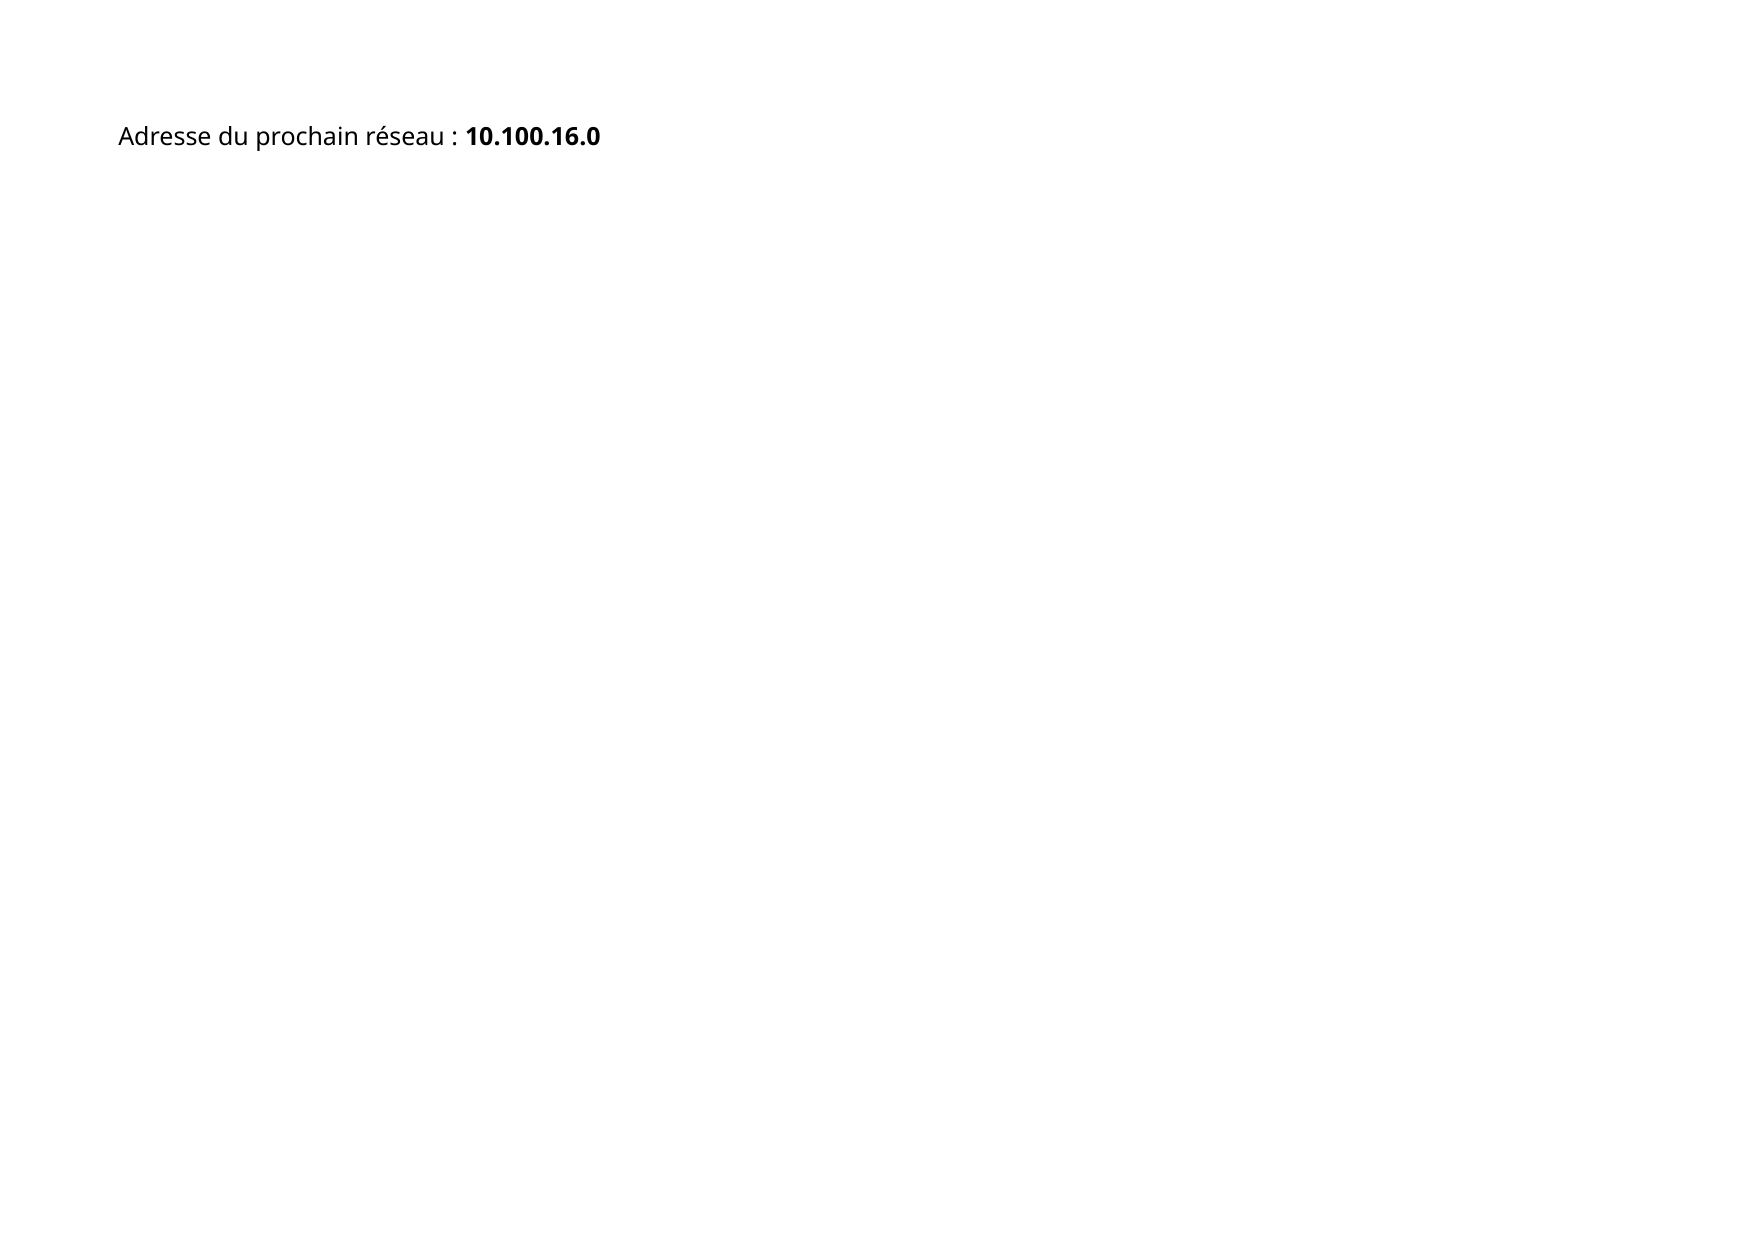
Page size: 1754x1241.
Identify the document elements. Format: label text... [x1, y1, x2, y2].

text Adresse du prochain réseau : 10.100.16.0 [118, 118, 1636, 152]
